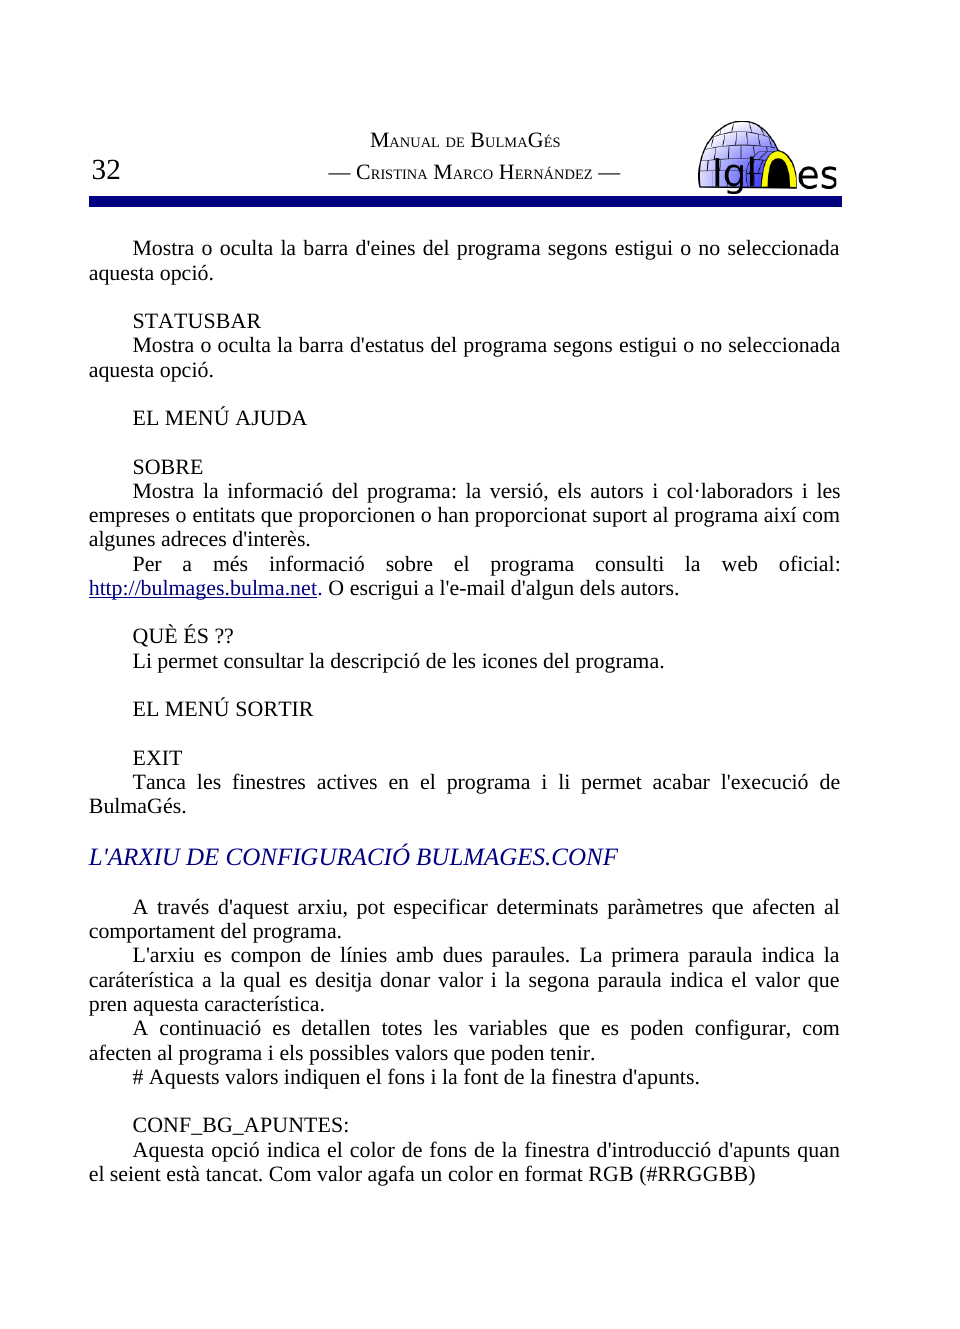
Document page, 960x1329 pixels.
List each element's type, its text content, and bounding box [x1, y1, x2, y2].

text Li permet consultar la descripció de les icones del programa. [88, 649, 842, 673]
text SOBRE [88, 454, 842, 479]
text A continuació es detallen totes les variables que es poden configurar, com afecten al programa i els possibles valors que poden tenir. [88, 1016, 842, 1065]
text # Aquests valors indiquen el fons i la font de la finestra d'apunts. [88, 1065, 842, 1089]
text EL MENÚ SORTIR [88, 697, 842, 722]
text Aquesta opció indica el color de fons de la finestra d'introducció d'apunts quan el seient està tancat. Com valor agafa un color en format RGB (#RRGGBB) [88, 1138, 842, 1186]
picture [698, 121, 837, 194]
text EXIT [88, 746, 842, 770]
text L'arxiu es compon de línies amb dues paraules. La primera paraula indica la caráterística a la qual es desitja donar valor i la segona paraula indica el valor que pren aquesta característica. [88, 943, 842, 1016]
text Mostra la informació del programa: la versió, els autors i col·laboradors i les empreses o entitats que proporcionen o han proporcionat suport al programa així com algunes adreces d'interès. [88, 479, 842, 552]
text EL MENÚ AJUDA [88, 406, 842, 430]
text Tanca les finestres actives en el programa i li permet acabar l'execució de BulmaGés. [88, 770, 842, 819]
text CONF_BG_APUNTES: [88, 1113, 842, 1138]
text QUÈ ÉS ?? [88, 624, 842, 649]
text Per a més informació sobre el programa consulti la web oficial: http://bulmages.bulma.net. O escrigui a l'e-mail d'algun dels autors. [88, 552, 842, 600]
text Mostra o oculta la barra d'estatus del programa segons estigui o no seleccionada aquesta opció. [88, 333, 842, 382]
text L'ARXIU DE CONFIGURACIÓ BULMAGES.CONF [88, 843, 842, 871]
text Mostra o oculta la barra d'eines del programa segons estigui o no seleccionada aquesta opció. [88, 236, 842, 285]
text A través d'aquest arxiu, pot especificar determinats paràmetres que afecten al comportament del programa. [88, 895, 842, 943]
text STATUSBAR [88, 309, 842, 333]
